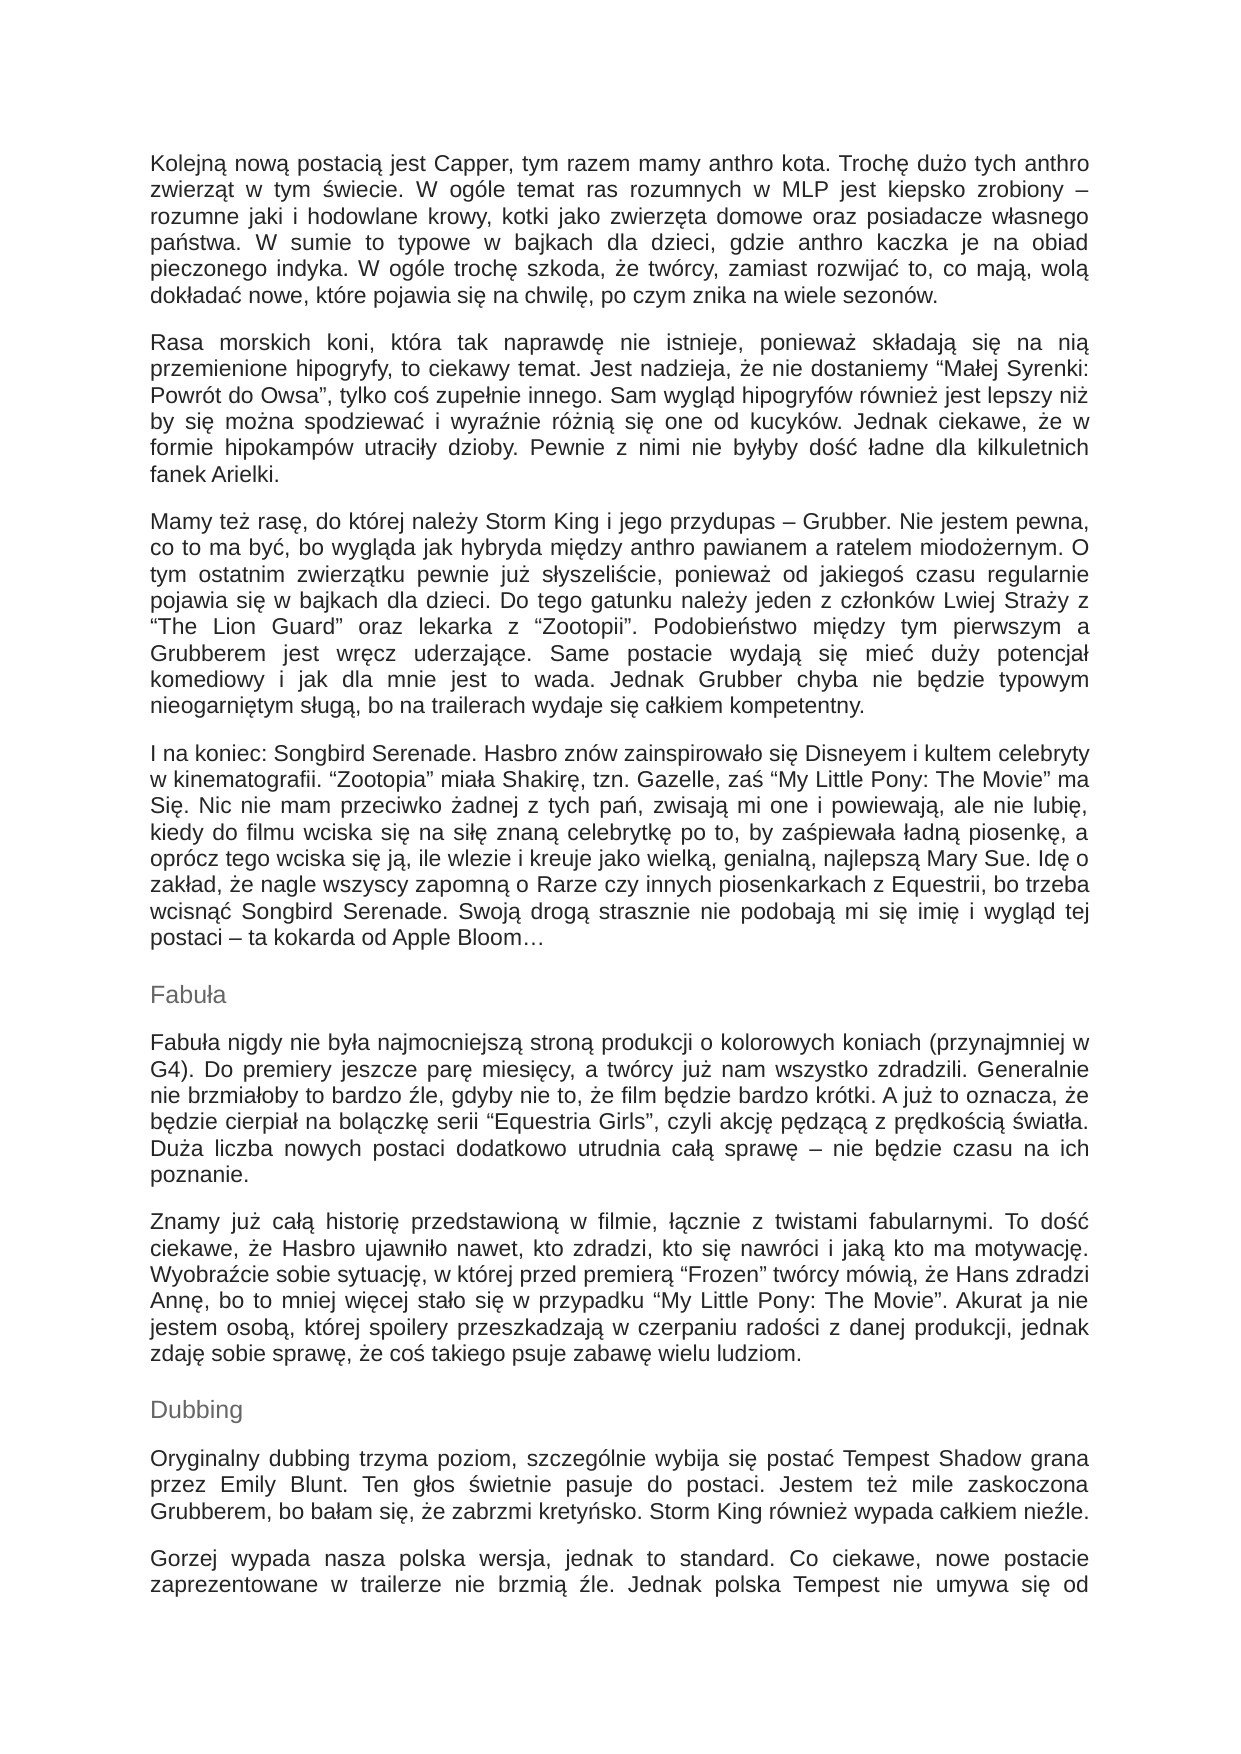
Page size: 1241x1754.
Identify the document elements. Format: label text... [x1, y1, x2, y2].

text Fabuła nigdy nie była najmocniejszą stroną produkcji o kolorowych koniach (przynajmniej w G4). Do premiery jeszcze parę miesięcy, a twórcy już nam wszystko zdradzili. Generalnie nie brzmiałoby to bardzo źle, gdyby nie to, że film będzie bardzo krótki. A już to oznacza, że będzie cierpiał na bolączkę serii “Equestria Girls”, czyli akcję pędzącą z prędkością światła. Duża liczba nowych postaci dodatkowo utrudnia całą sprawę – nie będzie czasu na ich poznanie. [150, 1029, 1090, 1187]
text Gorzej wypada nasza polska wersja, jednak to standard. Co ciekawe, nowe postacie zaprezentowane w trailerze nie brzmią źle. Jednak polska Tempest nie umywa się od [150, 1545, 1090, 1598]
text Mamy też rasę, do której należy Storm King i jego przydupas – Grubber. Nie jestem pewna, co to ma być, bo wygląda jak hybryda między anthro pawianem a ratelem miodożernym. O tym ostatnim zwierzątku pewnie już słyszeliście, ponieważ od jakiegoś czasu regularnie pojawia się w bajkach dla dzieci. Do tego gatunku należy jeden z członków Lwiej Straży z “The Lion Guard” oraz lekarka z “Zootopii”. Podobieństwo między tym pierwszym a Grubberem jest wręcz uderzające. Same postacie wydają się mieć duży potencjał komediowy i jak dla mnie jest to wada. Jednak Grubber chyba nie będzie typowym nieogarniętym sługą, bo na trailerach wydaje się całkiem kompetentny. [150, 508, 1090, 719]
text Rasa morskich koni, która tak naprawdę nie istnieje, ponieważ składają się na nią przemienione hipogryfy, to ciekawy temat. Jest nadzieja, że nie dostaniemy “Małej Syrenki: Powrót do Owsa”, tylko coś zupełnie innego. Sam wygląd hipogryfów również jest lepszy niż by się można spodziewać i wyraźnie różnią się one od kucyków. Jednak ciekawe, że w formie hipokampów utraciły dzioby. Pewnie z nimi nie byłyby dość ładne dla kilkuletnich fanek Arielki. [150, 329, 1090, 487]
subtitle Fabuła [150, 979, 1090, 1008]
text Oryginalny dubbing trzyma poziom, szczególnie wybija się postać Tempest Shadow grana przez Emily Blunt. Ten głos świetnie pasuje do postaci. Jestem też mile zaskoczona Grubberem, bo bałam się, że zabrzmi kretyńsko. Storm King również wypada całkiem nieźle. [150, 1445, 1090, 1524]
text I na koniec: Songbird Serenade. Hasbro znów zainspirowało się Disneyem i kultem celebryty w kinematografii. “Zootopia” miała Shakirę, tzn. Gazelle, zaś “My Little Pony: The Movie” ma Się. Nic nie mam przeciwko żadnej z tych pań, zwisają mi one i powiewają, ale nie lubię, kiedy do filmu wciska się na siłę znaną celebrytkę po to, by zaśpiewała ładną piosenkę, a oprócz tego wciska się ją, ile wlezie i kreuje jako wielką, genialną, najlepszą Mary Sue. Idę o zakład, że nagle wszyscy zapomną o Rarze czy innych piosenkarkach z Equestrii, bo trzeba wcisnąć Songbird Serenade. Swoją drogą strasznie nie podobają mi się imię i wygląd tej postaci – ta kokarda od Apple Bloom… [150, 739, 1090, 950]
text Znamy już całą historię przedstawioną w filmie, łącznie z twistami fabularnymi. To dość ciekawe, że Hasbro ujawniło nawet, kto zdradzi, kto się nawróci i jaką kto ma motywację. Wyobraźcie sobie sytuację, w której przed premierą “Frozen” twórcy mówią, że Hans zdradzi Annę, bo to mniej więcej stało się w przypadku “My Little Pony: The Movie”. Akurat ja nie jestem osobą, której spoilery przeszkadzają w czerpaniu radości z danej produkcji, jednak zdaję sobie sprawę, że coś takiego psuje zabawę wielu ludziom. [150, 1208, 1090, 1366]
subtitle Dubbing [150, 1395, 1090, 1424]
text Kolejną nową postacią jest Capper, tym razem mamy anthro kota. Trochę dużo tych anthro zwierząt w tym świecie. W ogóle temat ras rozumnych w MLP jest kiepsko zrobiony – rozumne jaki i hodowlane krowy, kotki jako zwierzęta domowe oraz posiadacze własnego państwa. W sumie to typowe w bajkach dla dzieci, gdzie anthro kaczka je na obiad pieczonego indyka. W ogóle trochę szkoda, że twórcy, zamiast rozwijać to, co mają, wolą dokładać nowe, które pojawia się na chwilę, po czym znika na wiele sezonów. [150, 150, 1090, 308]
